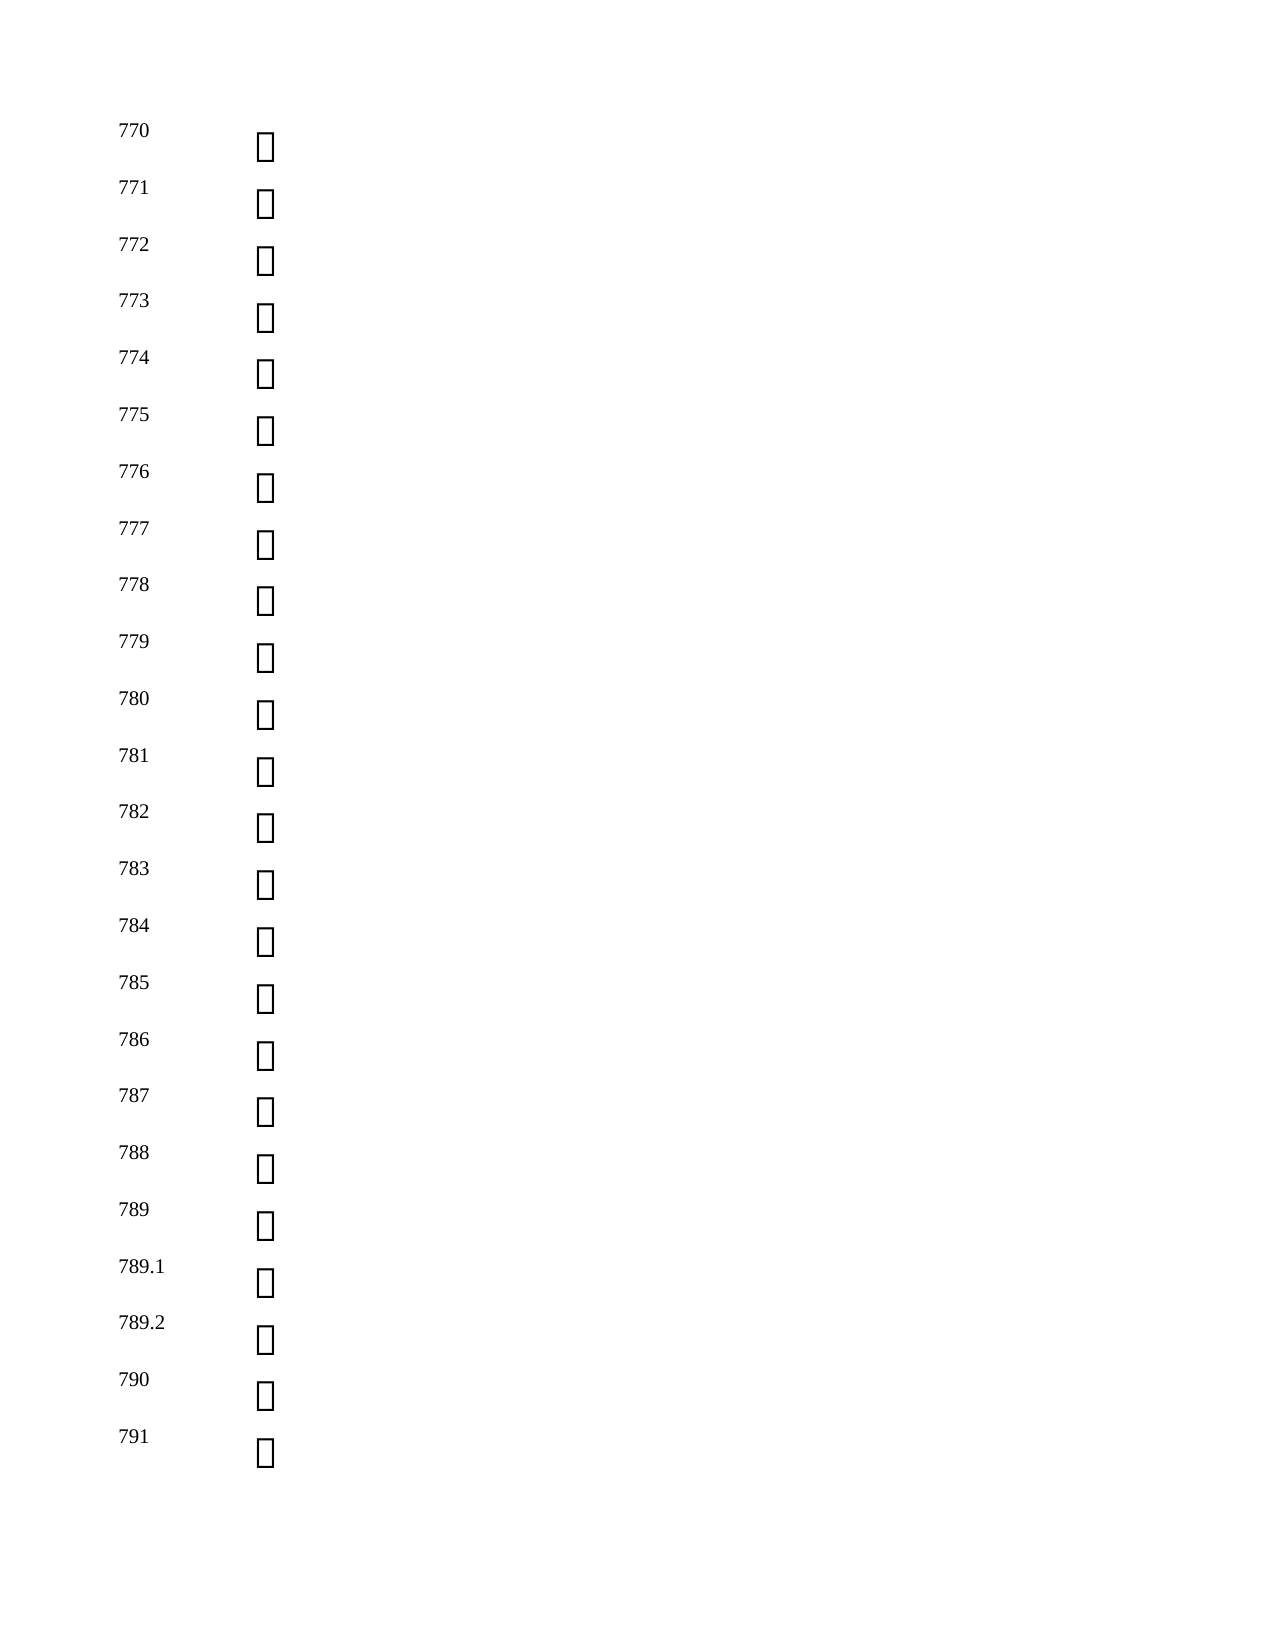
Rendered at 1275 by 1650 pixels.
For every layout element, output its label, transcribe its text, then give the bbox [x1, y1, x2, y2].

table_cell 𒣭 [253, 856, 466, 913]
table_cell 𒣬 [253, 799, 466, 856]
table_cell 𒣵 [253, 1310, 466, 1367]
table_cell 𒣤 [253, 345, 466, 402]
table_cell 𒣠 [253, 118, 466, 175]
table_cell 𒣪 [253, 686, 466, 743]
table_cell 786 [118, 1026, 253, 1083]
table_cell 782 [118, 799, 253, 856]
table_cell 772 [118, 232, 253, 288]
table_cell 𒣮 [253, 913, 466, 970]
table_cell 𒣱 [253, 1083, 466, 1140]
table_cell 771 [118, 175, 253, 232]
table_cell 776 [118, 459, 253, 516]
table_cell 775 [118, 402, 253, 459]
table_cell 𒣩 [253, 629, 466, 686]
table_cell 791 [118, 1424, 253, 1481]
table_cell 770 [118, 118, 253, 175]
table_cell 789.2 [118, 1310, 253, 1367]
table_cell 790 [118, 1367, 253, 1424]
table_cell 777 [118, 516, 253, 572]
table_cell 789 [118, 1197, 253, 1253]
table_cell 𒣲 [253, 1140, 466, 1197]
table_cell 773 [118, 289, 253, 345]
table_cell 779 [118, 629, 253, 686]
table_cell 𒣯 [253, 970, 466, 1026]
table_cell 𒣧 [253, 516, 466, 572]
table_cell 𒣥 [253, 402, 466, 459]
table_cell 789.1 [118, 1254, 253, 1310]
table_cell 𒣦 [253, 459, 466, 516]
table_cell 783 [118, 856, 253, 913]
table_cell 787 [118, 1083, 253, 1140]
table_cell 𒣷 [253, 1424, 466, 1481]
table_cell 𒣨 [253, 572, 466, 629]
table_cell 𒣡 [253, 175, 466, 232]
table_cell 𒣫 [253, 743, 466, 799]
table_cell 𒣢 [253, 232, 466, 288]
table_cell 788 [118, 1140, 253, 1197]
table_cell 𒣶 [253, 1367, 466, 1424]
table_cell 𒣳 [253, 1197, 466, 1253]
table_cell 780 [118, 686, 253, 743]
table_cell 784 [118, 913, 253, 970]
table_cell 𒣴 [253, 1254, 466, 1310]
table_cell 𒣰 [253, 1026, 466, 1083]
table_cell 𒣣 [253, 289, 466, 345]
table_cell 785 [118, 970, 253, 1026]
table_cell 774 [118, 345, 253, 402]
table_cell 778 [118, 572, 253, 629]
table_cell 781 [118, 743, 253, 799]
